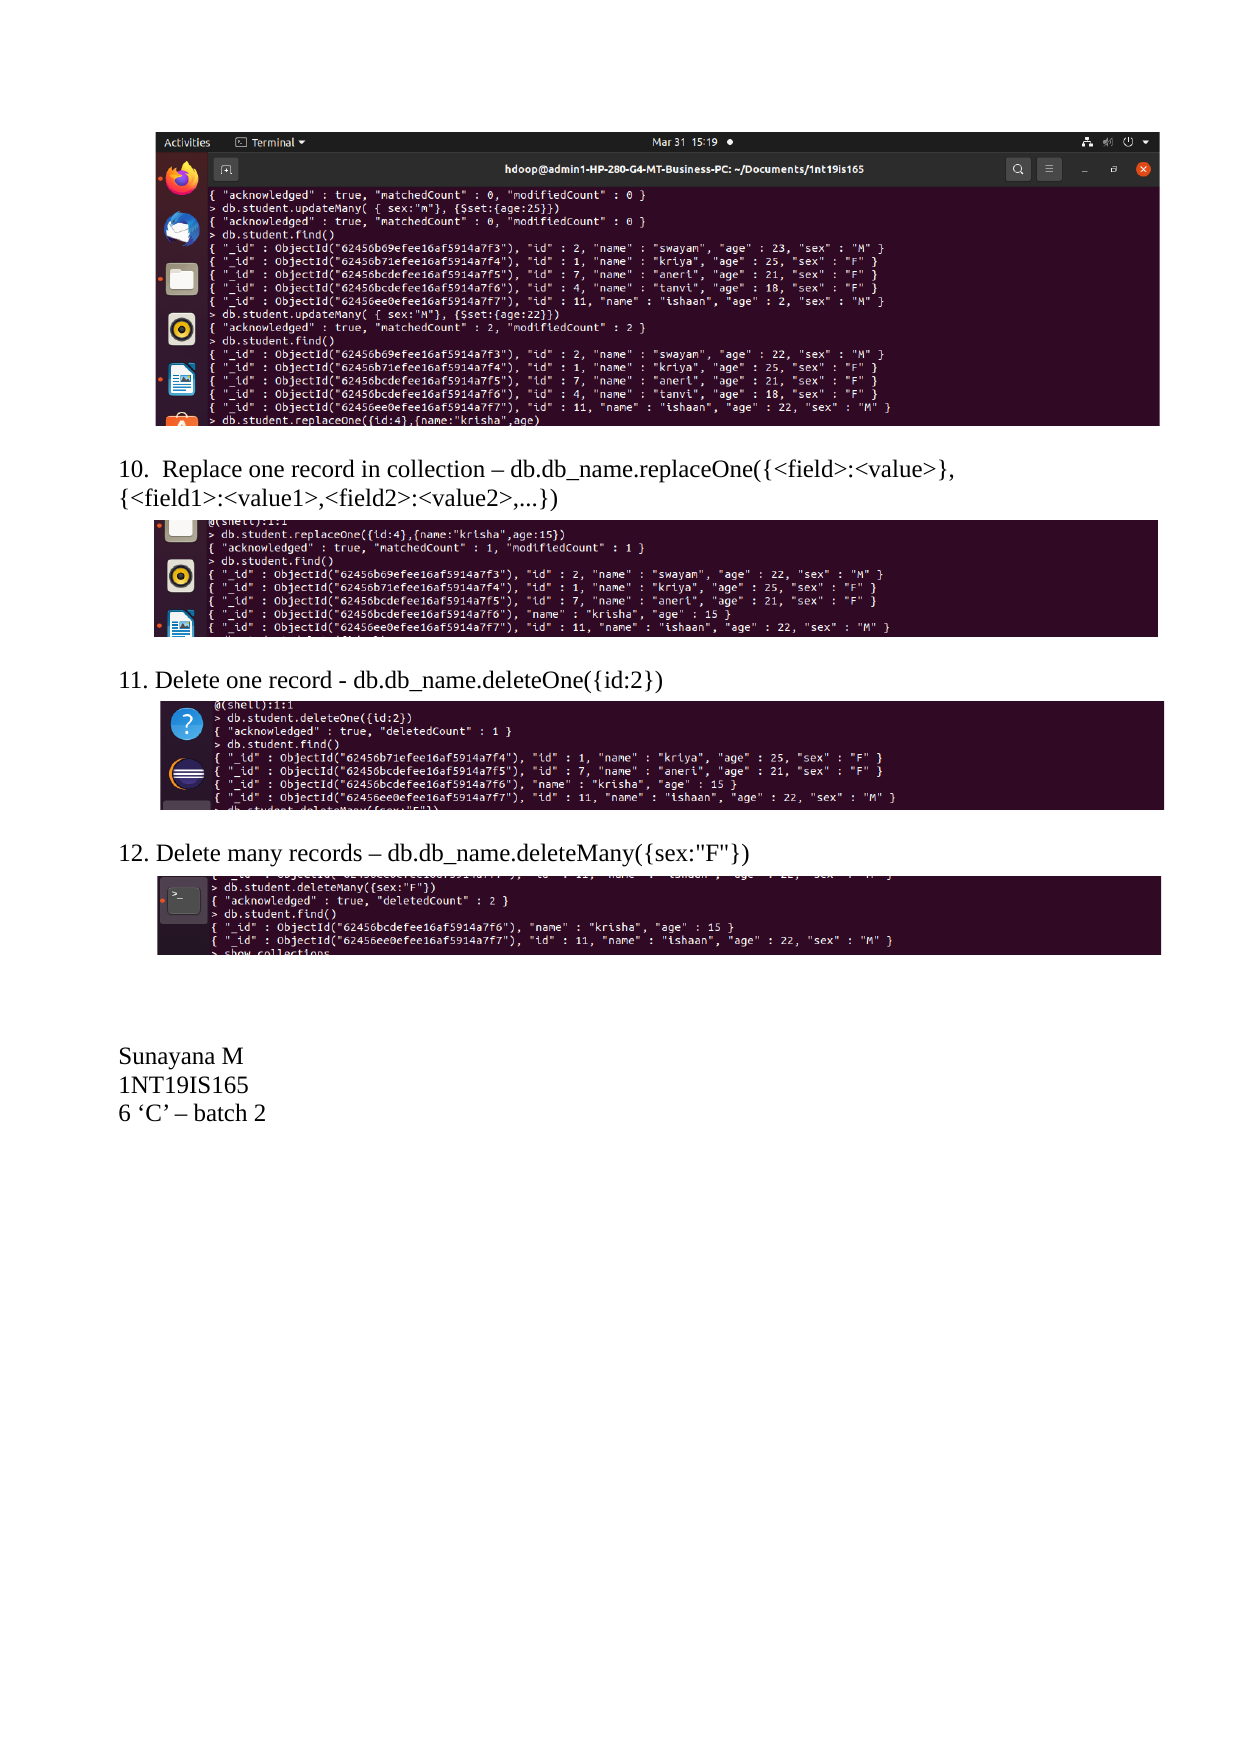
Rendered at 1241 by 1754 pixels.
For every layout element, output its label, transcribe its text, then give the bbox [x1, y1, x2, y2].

picture [155, 132, 1160, 426]
picture [160, 701, 1165, 810]
text 10. Replace one record in collection – db.db_name.replaceOne({<field>:<value>},{<field1>:<value1>,<field2>:<value2>,...}) [118, 454, 1122, 512]
picture [157, 909, 1162, 955]
text 11. Delete one record - db.db_name.deleteOne({id:2}) [118, 665, 1122, 693]
picture [154, 520, 1158, 637]
text 12. Delete many records – db.db_name.deleteMany({sex:"F"}) [118, 838, 1122, 867]
text 6 ‘C’ – batch 2 [118, 1098, 1122, 1127]
text Sunayana M [118, 1041, 1122, 1070]
text 1NT19IS165 [118, 1070, 1122, 1098]
